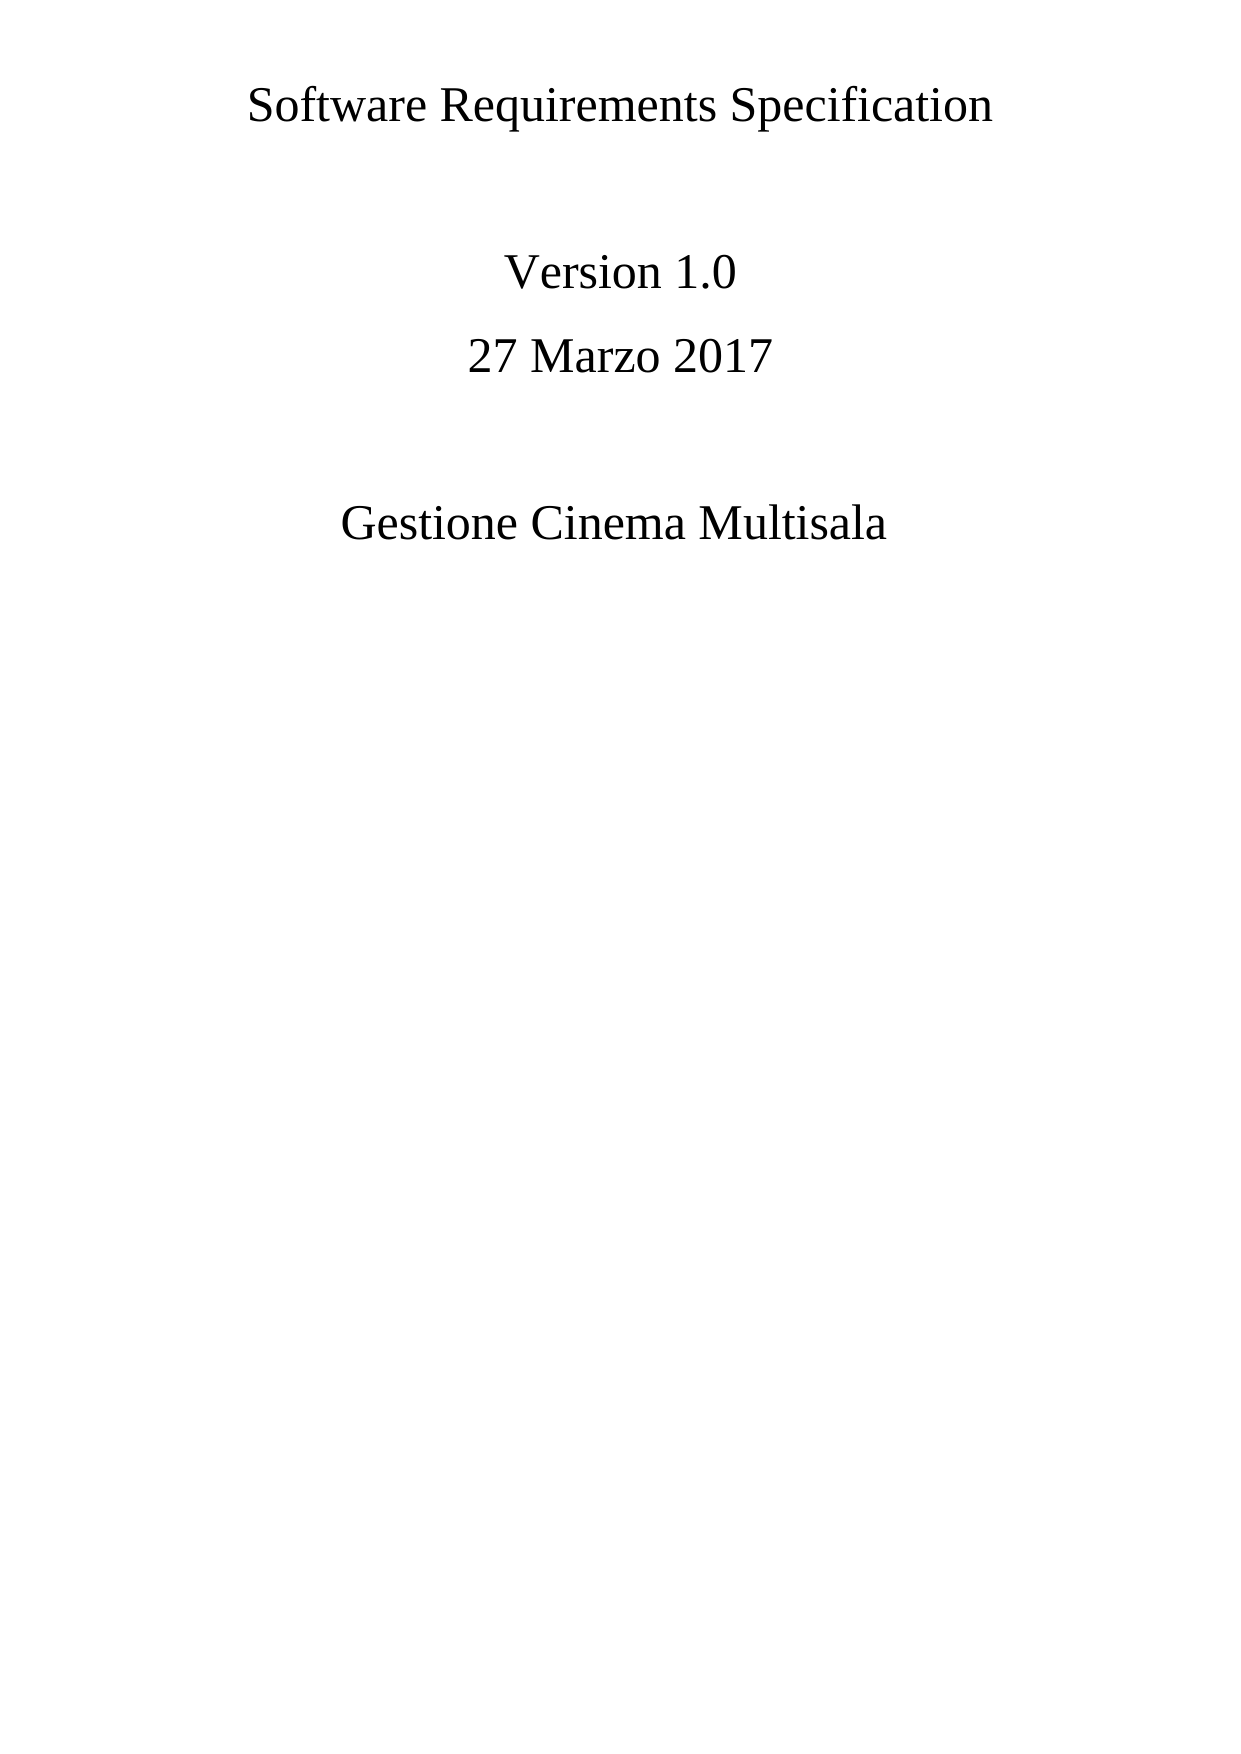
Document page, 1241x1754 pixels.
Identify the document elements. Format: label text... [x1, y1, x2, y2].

text 27 Marzo 2017 [75, 326, 1165, 383]
text Gestione Cinema Multisala [75, 493, 1165, 550]
text Version 1.0 [75, 242, 1165, 299]
text Software Requirements Specification [75, 75, 1165, 132]
